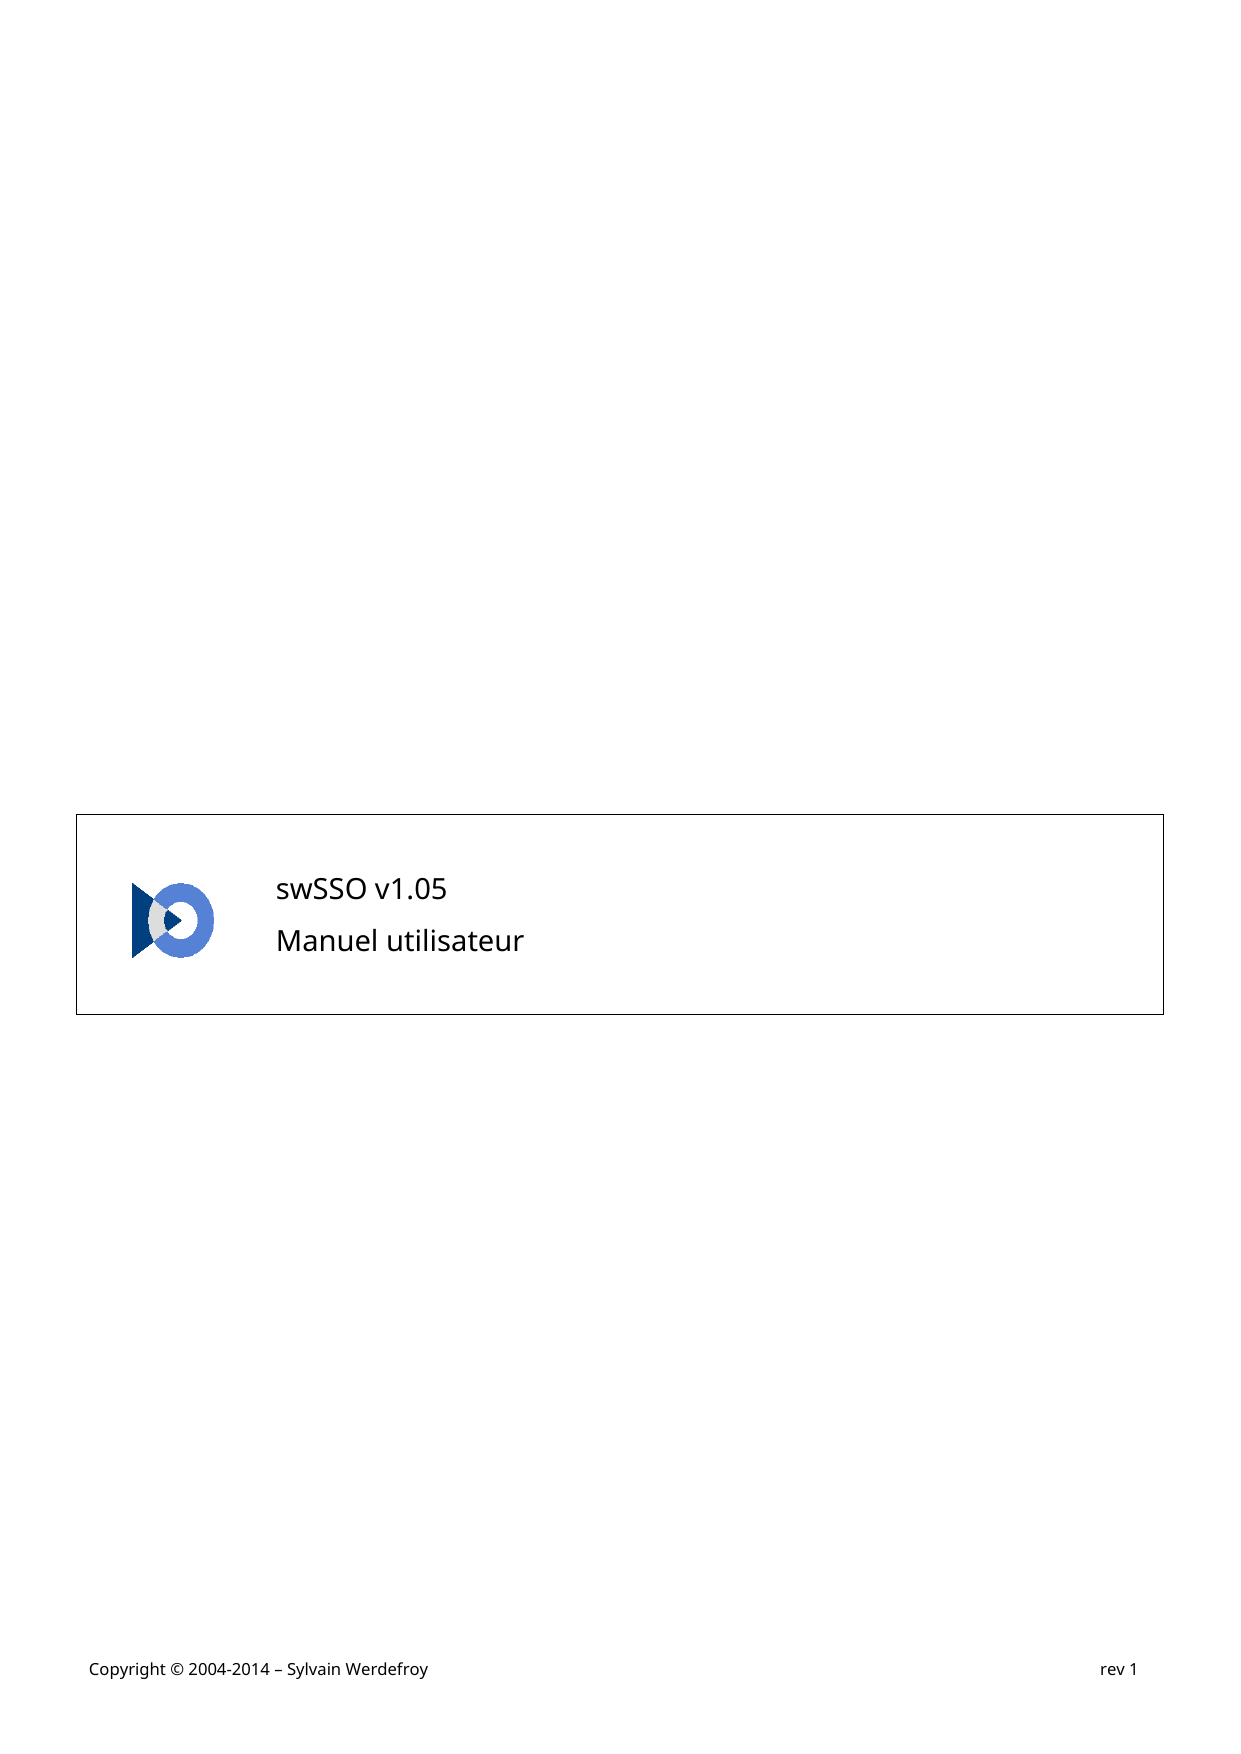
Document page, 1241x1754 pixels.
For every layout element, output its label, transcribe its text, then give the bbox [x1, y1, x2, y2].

table_header [988, 815, 1163, 1014]
table_header [77, 815, 260, 1014]
table_header swSSO v1.05 Manuel utilisateur [260, 815, 988, 1014]
picture [123, 873, 222, 968]
